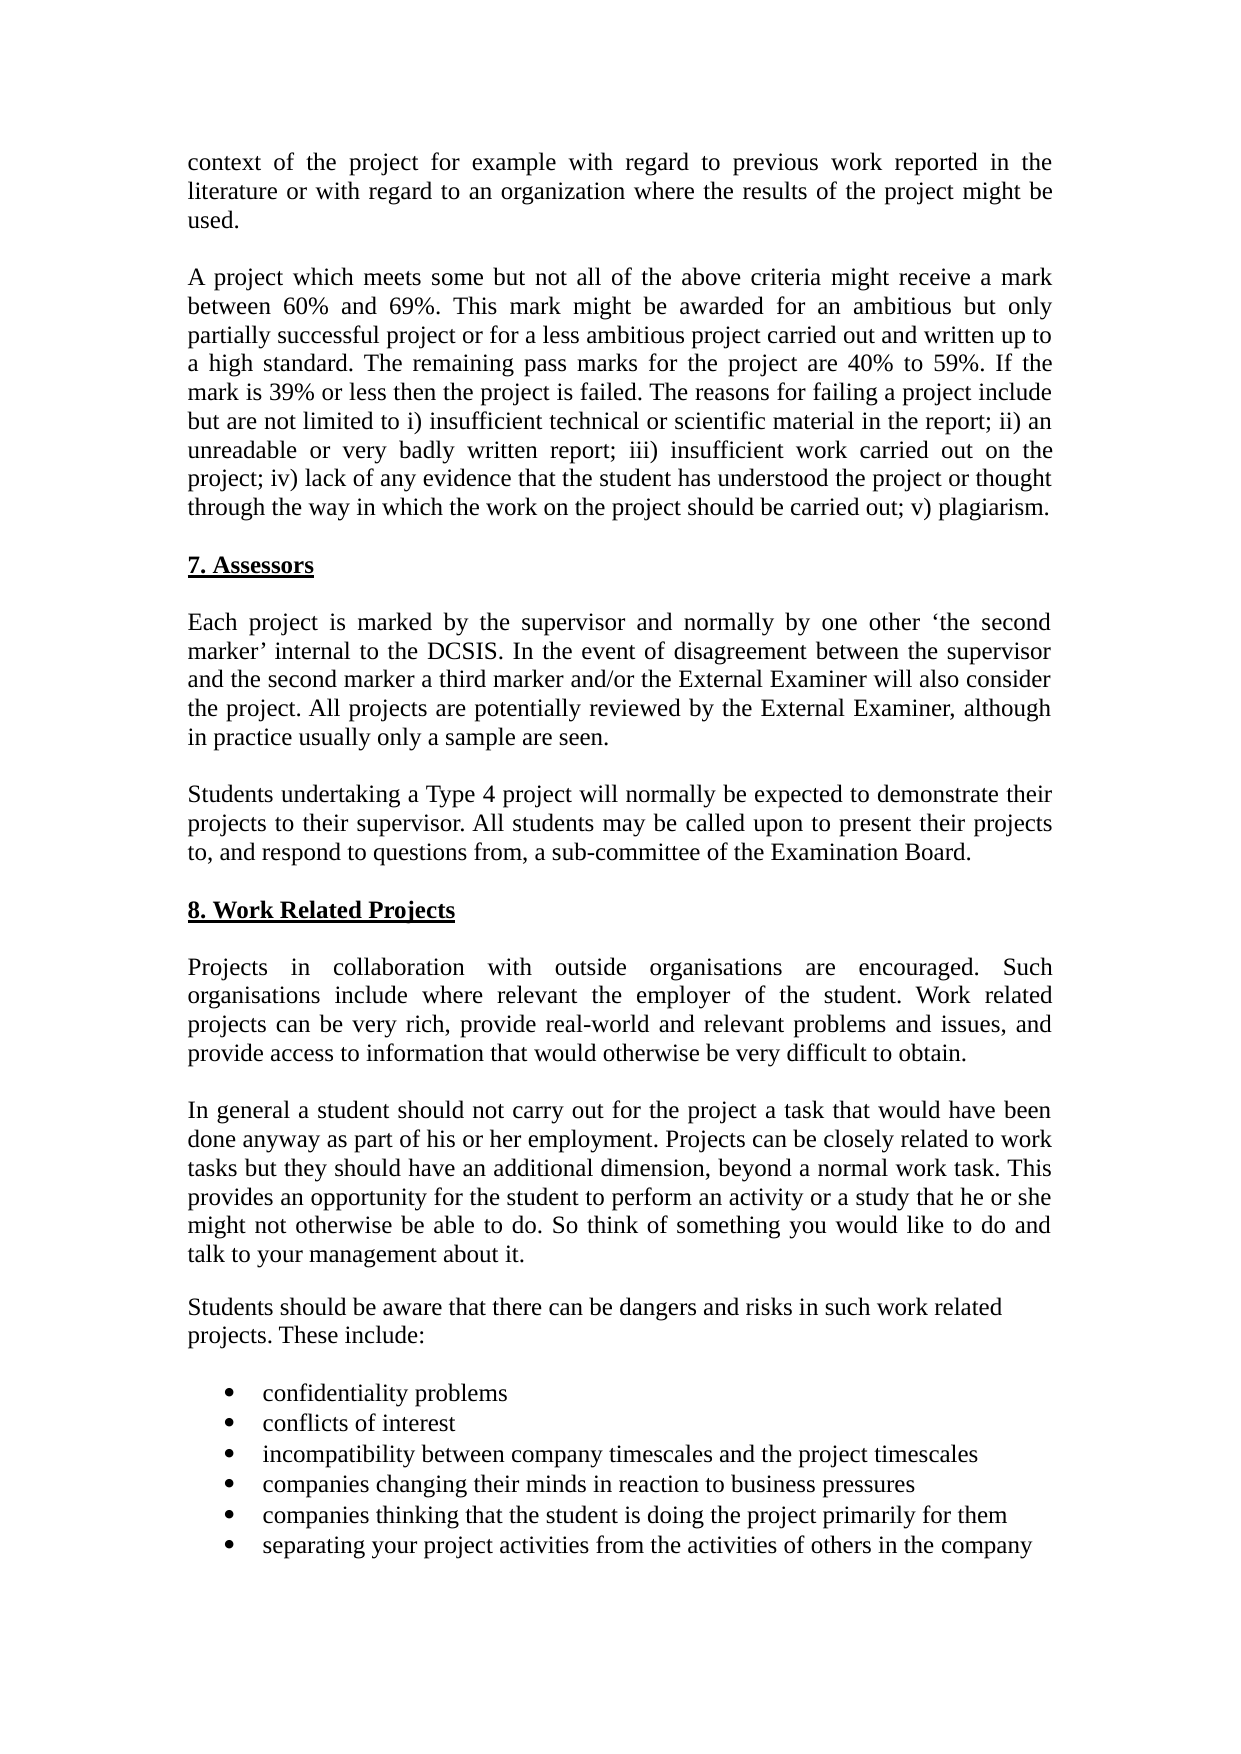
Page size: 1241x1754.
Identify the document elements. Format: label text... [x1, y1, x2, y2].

text Projects in collaboration with outside organisations are encouraged. Such organisations include where relevant the employer of the student. Work related projects can be very rich, provide real-world and relevant problems and issues, and provide access to information that would otherwise be very difficult to obtain. [187, 952, 1053, 1067]
list confidentiality problems [225, 1378, 1065, 1407]
text Students should be aware that there can be dangers and risks in such work related projects. These include: [187, 1292, 1004, 1349]
list separating your project activities from the activities of others in the company [225, 1529, 1065, 1560]
text context of the project for example with regard to previous work reported in the literature or with regard to an organization where the results of the project might be used. [187, 147, 1053, 233]
text A project which meets some but not all of the above criteria might receive a mark between 60% and 69%. This mark might be awarded for an ambitious but only partially successful project or for a less ambitious project carried out and written up to a high standard. The remaining pass marks for the project are 40% to 59%. If the mark is 39% or less then the project is failed. The reasons for failing a project include but are not limited to i) insufficient technical or scientific material in the report; ii) an unreadable or very badly written report; iii) insufficient work carried out on the project; iv) lack of any evidence that the student has understood the project or thought through the way in which the work on the project should be carried out; v) plagiarism. [187, 262, 1054, 521]
text In general a student should not carry out for the project a task that would have been done anyway as part of his or her employment. Projects can be closely related to work tasks but they should have an additional dimension, beyond a normal work task. This provides an opportunity for the student to perform an activity or a study that he or she might not otherwise be able to do. So think of something you would like to do and talk to your management about it. [187, 1096, 1053, 1268]
list incompatibility between company timescales and the project timescales [225, 1438, 1065, 1468]
list companies changing their minds in reaction to business pressures [225, 1468, 1065, 1499]
subtitle Work Related Projects [187, 895, 1065, 924]
list companies thinking that the student is doing the project primarily for them [225, 1499, 1065, 1529]
text Each project is marked by the supervisor and normally by one other ‘the second marker’ internal to the DCSIS. In the event of disagreement between the supervisor and the second marker a third marker and/or the External Examiner will also consider the project. All projects are potentially reviewed by the External Examiner, although in practice usually only a sample are seen. [187, 607, 1053, 751]
list conflicts of interest [225, 1407, 1065, 1438]
subtitle Assessors [187, 550, 1065, 579]
text Students undertaking a Type 4 project will normally be expected to demonstrate their projects to their supervisor. All students may be called upon to present their projects to, and respond to questions from, a sub-committee of the Examination Board. [187, 779, 1053, 866]
